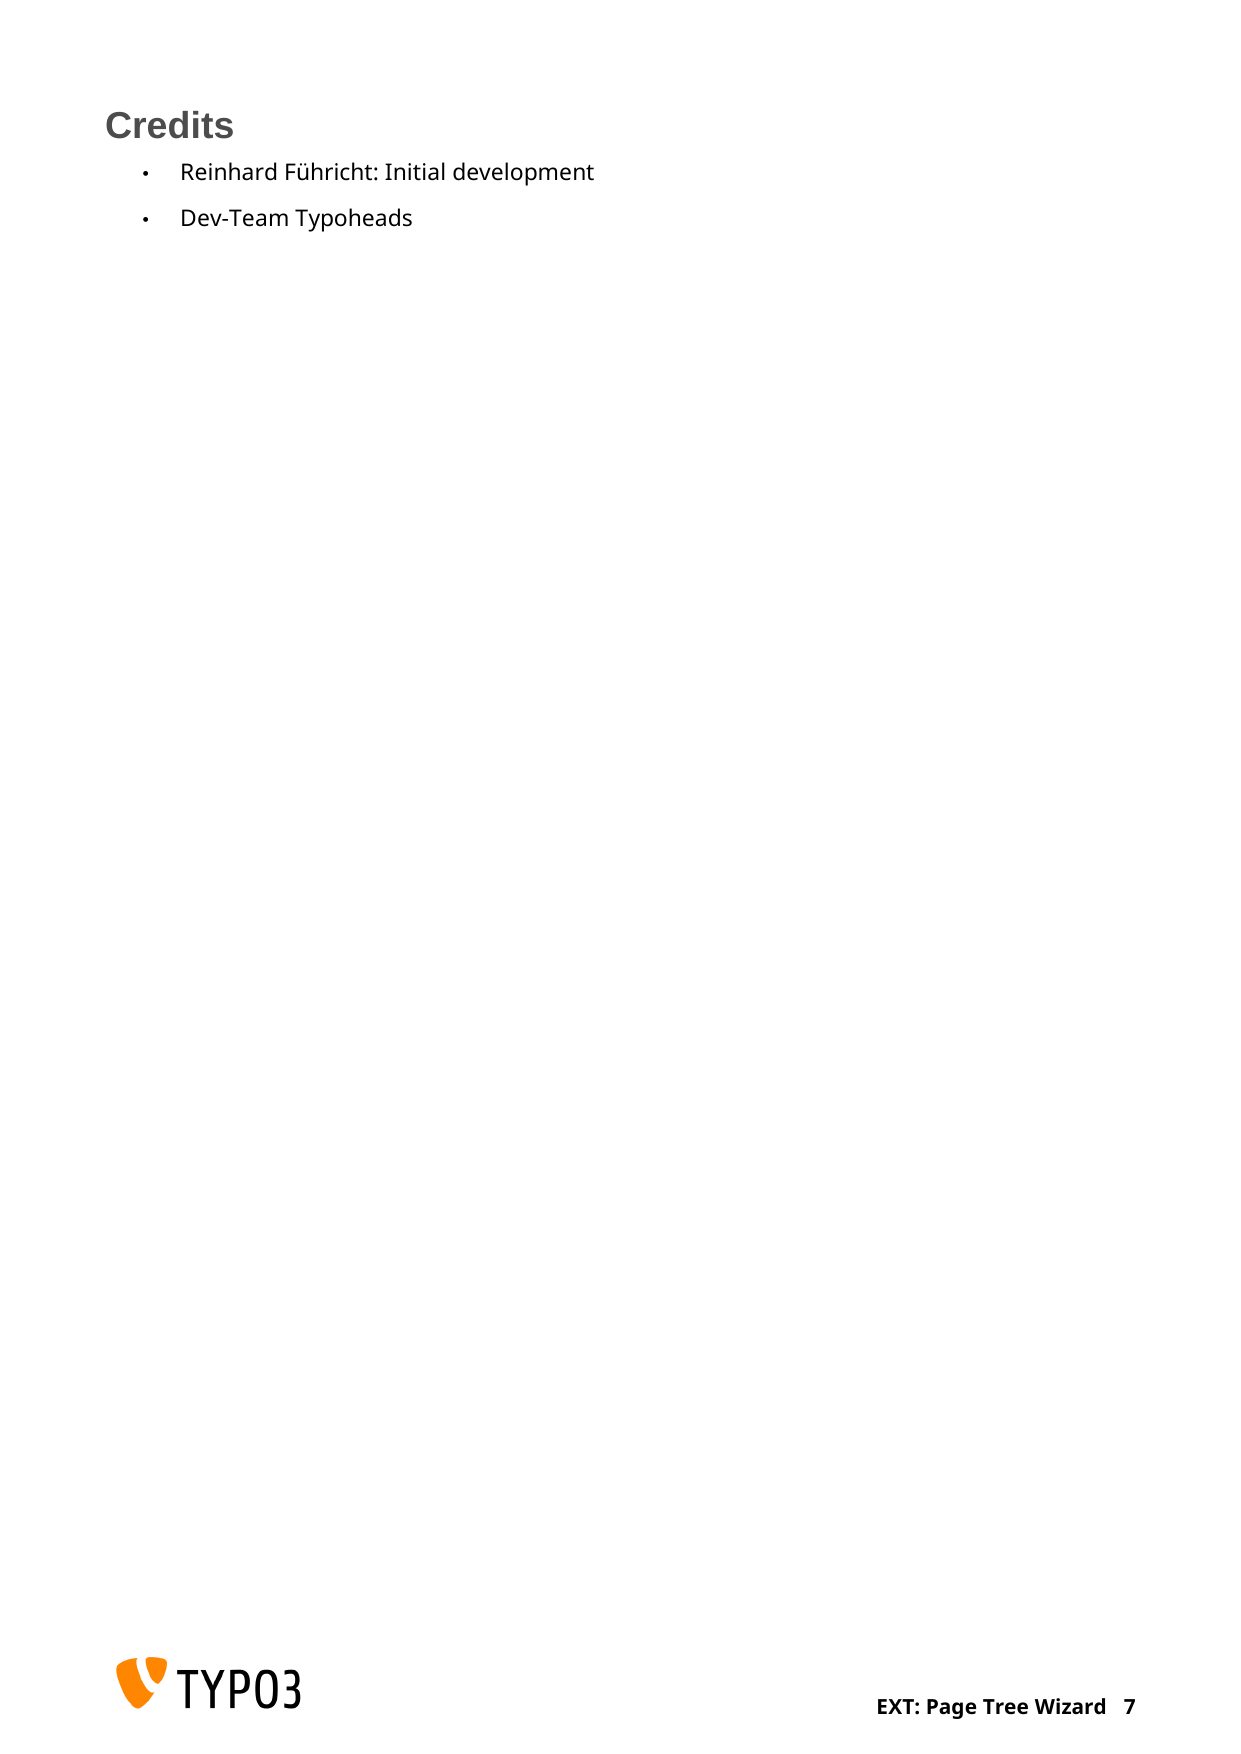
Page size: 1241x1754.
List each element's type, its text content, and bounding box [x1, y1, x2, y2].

subtitle Credits [105, 105, 1136, 147]
picture [104, 1648, 314, 1723]
list Reinhard Führicht: Initial development [142, 156, 1136, 187]
list Dev-Team Typoheads [142, 202, 1136, 233]
